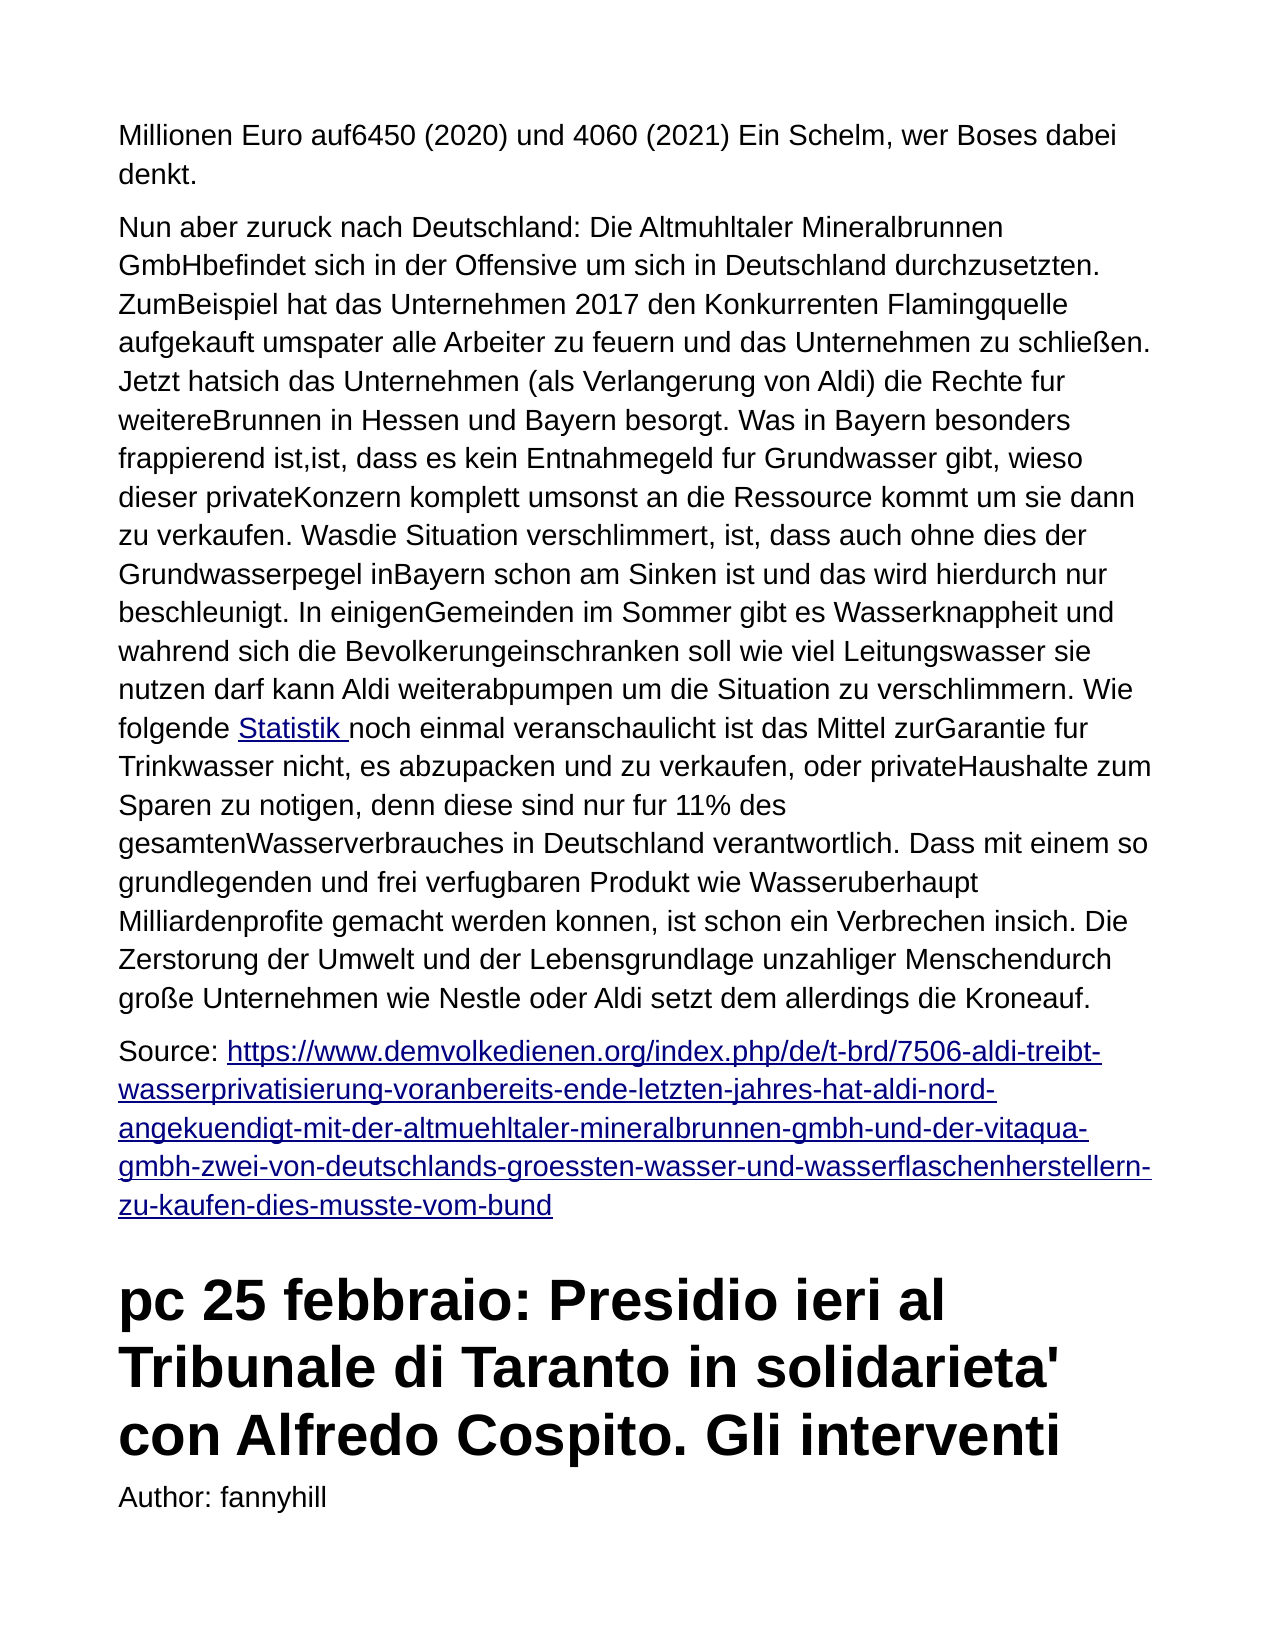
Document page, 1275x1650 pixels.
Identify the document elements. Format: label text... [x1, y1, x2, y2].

subtitle pc 25 febbraio: Presidio ieri al Tribunale di Taranto in solidarieta' con Alfredo Cospito. Gli interventi [118, 1266, 1157, 1467]
text Nun aber zuruck nach Deutschland: Die Altmuhltaler Mineralbrunnen GmbHbefindet sich in der Offensive um sich in Deutschland durchzusetzten. ZumBeispiel hat das Unternehmen 2017 den Konkurrenten Flamingquelle aufgekauft umspater alle Arbeiter zu feuern und das Unternehmen zu schließen. Jetzt hatsich das Unternehmen (als Verlangerung von Aldi) die Rechte fur weitereBrunnen in Hessen und Bayern besorgt. Was in Bayern besonders frappierend ist,ist, dass es kein Entnahmegeld fur Grundwasser gibt, wieso dieser privateKonzern komplett umsonst an die Ressource kommt um sie dann zu verkaufen. Wasdie Situation verschlimmert, ist, dass auch ohne dies der Grundwasserpegel inBayern schon am Sinken ist und das wird hierdurch nur beschleunigt. In einigenGemeinden im Sommer gibt es Wasserknappheit und wahrend sich die Bevolkerungeinschranken soll wie viel Leitungswasser sie nutzen darf kann Aldi weiterabpumpen um die Situation zu verschlimmern. Wie folgende Statistik noch einmal veranschaulicht ist das Mittel zurGarantie fur Trinkwasser nicht, es abzupacken und zu verkaufen, oder privateHaushalte zum Sparen zu notigen, denn diese sind nur fur 11% des gesamtenWasserverbrauches in Deutschland verantwortlich. Dass mit einem so grundlegenden und frei verfugbaren Produkt wie Wasseruberhaupt Milliardenprofite gemacht werden konnen, ist schon ein Verbrechen insich. Die Zerstorung der Umwelt und der Lebensgrundlage unzahliger Menschendurch große Unternehmen wie Nestle oder Aldi setzt dem allerdings die Kroneauf. [118, 210, 1157, 1014]
text Source: https://www.demvolkedienen.org/index.php/de/t-brd/7506-aldi-treibt-wasserprivatisierung-voranbereits-ende-letzten-jahres-hat-aldi-nord-angekuendigt-mit-der-altmuehltaler-mineralbrunnen-gmbh-und-der-vitaqua-gmbh-zwei-von-deutschlands-groessten-wasser-und-wasserflaschenherstellern-zu-kaufen-dies-musste-vom-bund [118, 1034, 1157, 1221]
text Millionen Euro auf6450 (2020) und 4060 (2021) Ein Schelm, wer Boses dabei denkt. [118, 118, 1157, 190]
text Author: fannyhill [118, 1480, 1157, 1513]
